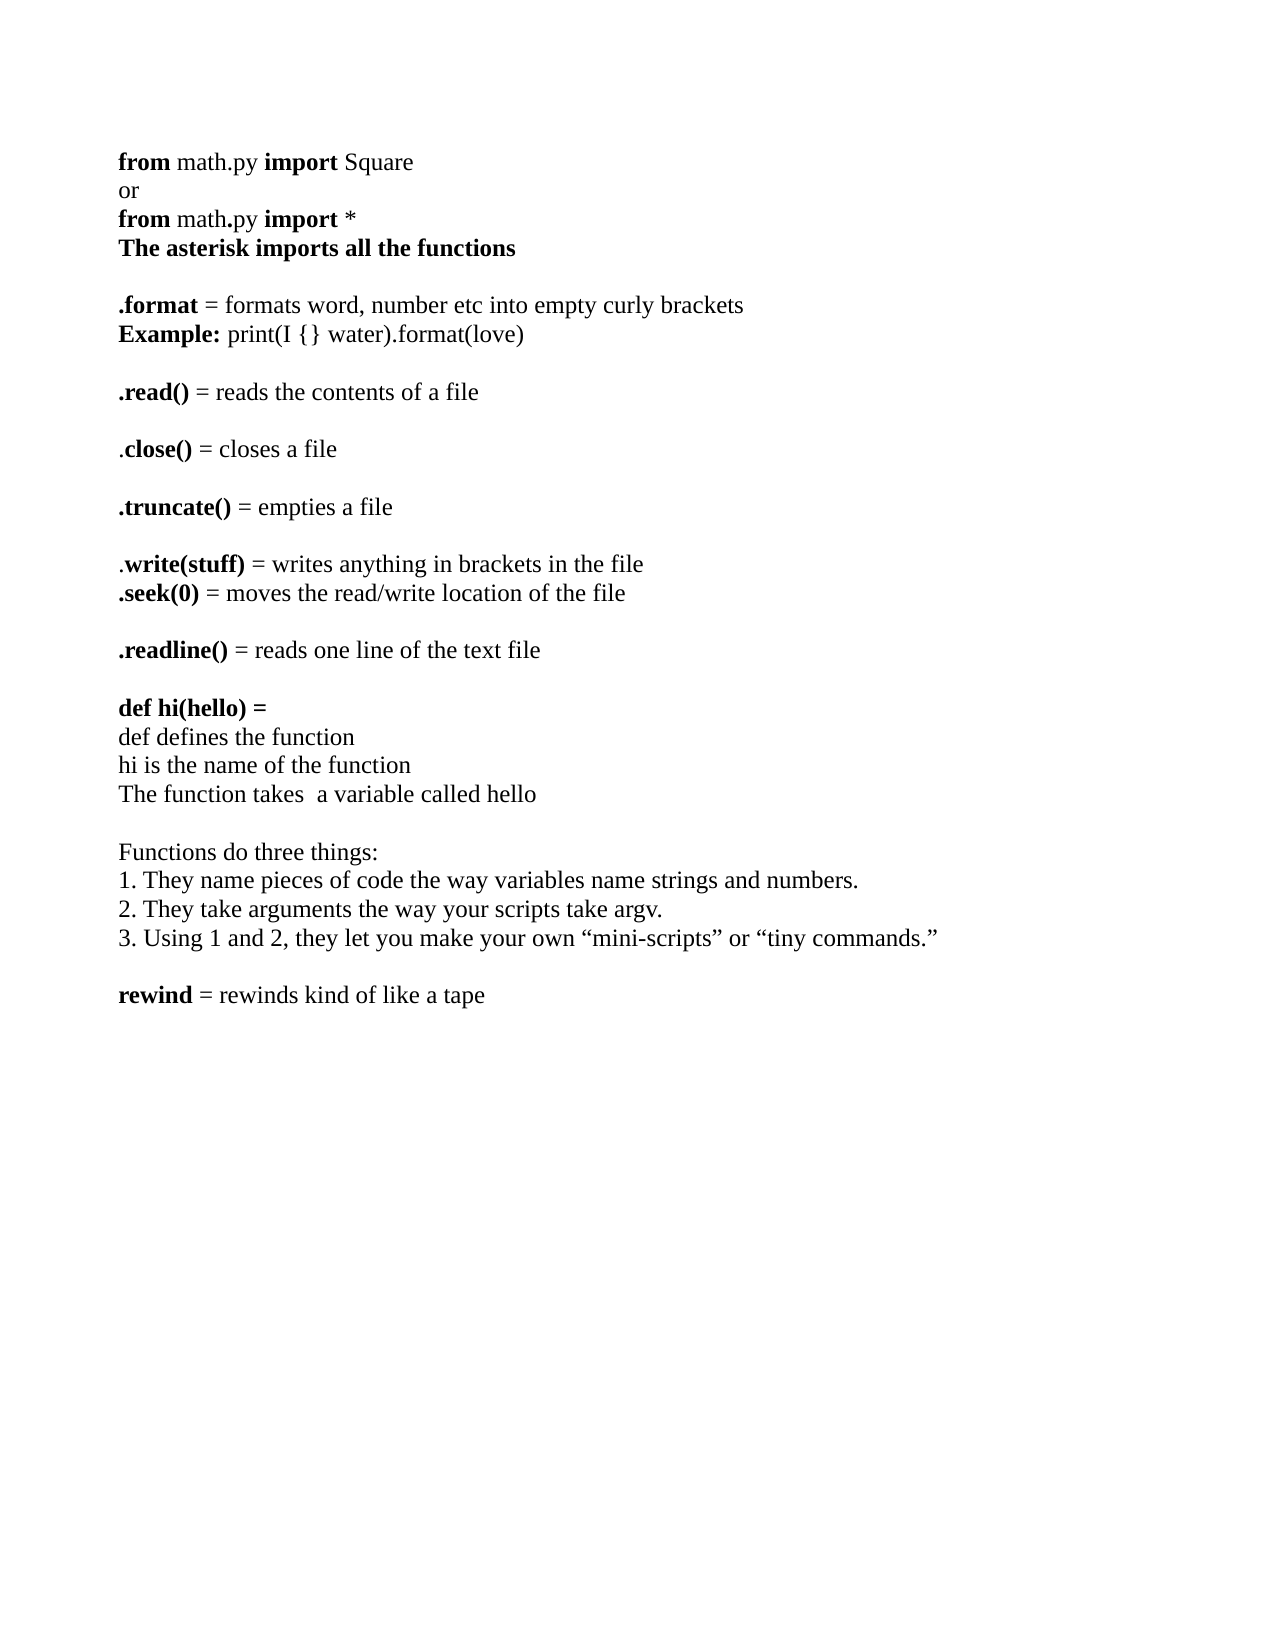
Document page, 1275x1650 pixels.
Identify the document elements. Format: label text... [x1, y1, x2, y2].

text or [118, 176, 1157, 204]
text .truncate() = empties a file [118, 492, 1157, 521]
text def hi(hello) = [118, 693, 1157, 722]
text def defines the function [118, 722, 1157, 751]
text .format = formats word, number etc into empty curly brackets [118, 291, 1157, 319]
text .read() = reads the contents of a file [118, 377, 1157, 406]
text .close() = closes a file [118, 434, 1157, 463]
text from math.py import * [118, 204, 1157, 233]
text The asterisk imports all the functions [118, 233, 1157, 262]
text Example: print(I {} water).format(love) [118, 319, 1157, 348]
text 2. They take arguments the way your scripts take argv. [118, 894, 1157, 923]
text 3. Using 1 and 2, they let you make your own “mini-scripts” or “tiny commands.” [118, 923, 1157, 952]
text hi is the name of the function [118, 751, 1157, 779]
text .write(stuff) = writes anything in brackets in the file [118, 549, 1157, 578]
text The function takes a variable called hello [118, 779, 1157, 808]
text .seek(0) = moves the read/write location of the file [118, 578, 1157, 607]
text 1. They name pieces of code the way variables name strings and numbers. [118, 866, 1157, 894]
text Functions do three things: [118, 837, 1157, 866]
text rewind = rewinds kind of like a tape [118, 981, 1157, 1009]
text .readline() = reads one line of the text file [118, 636, 1157, 664]
text from math.py import Square [118, 147, 1157, 176]
